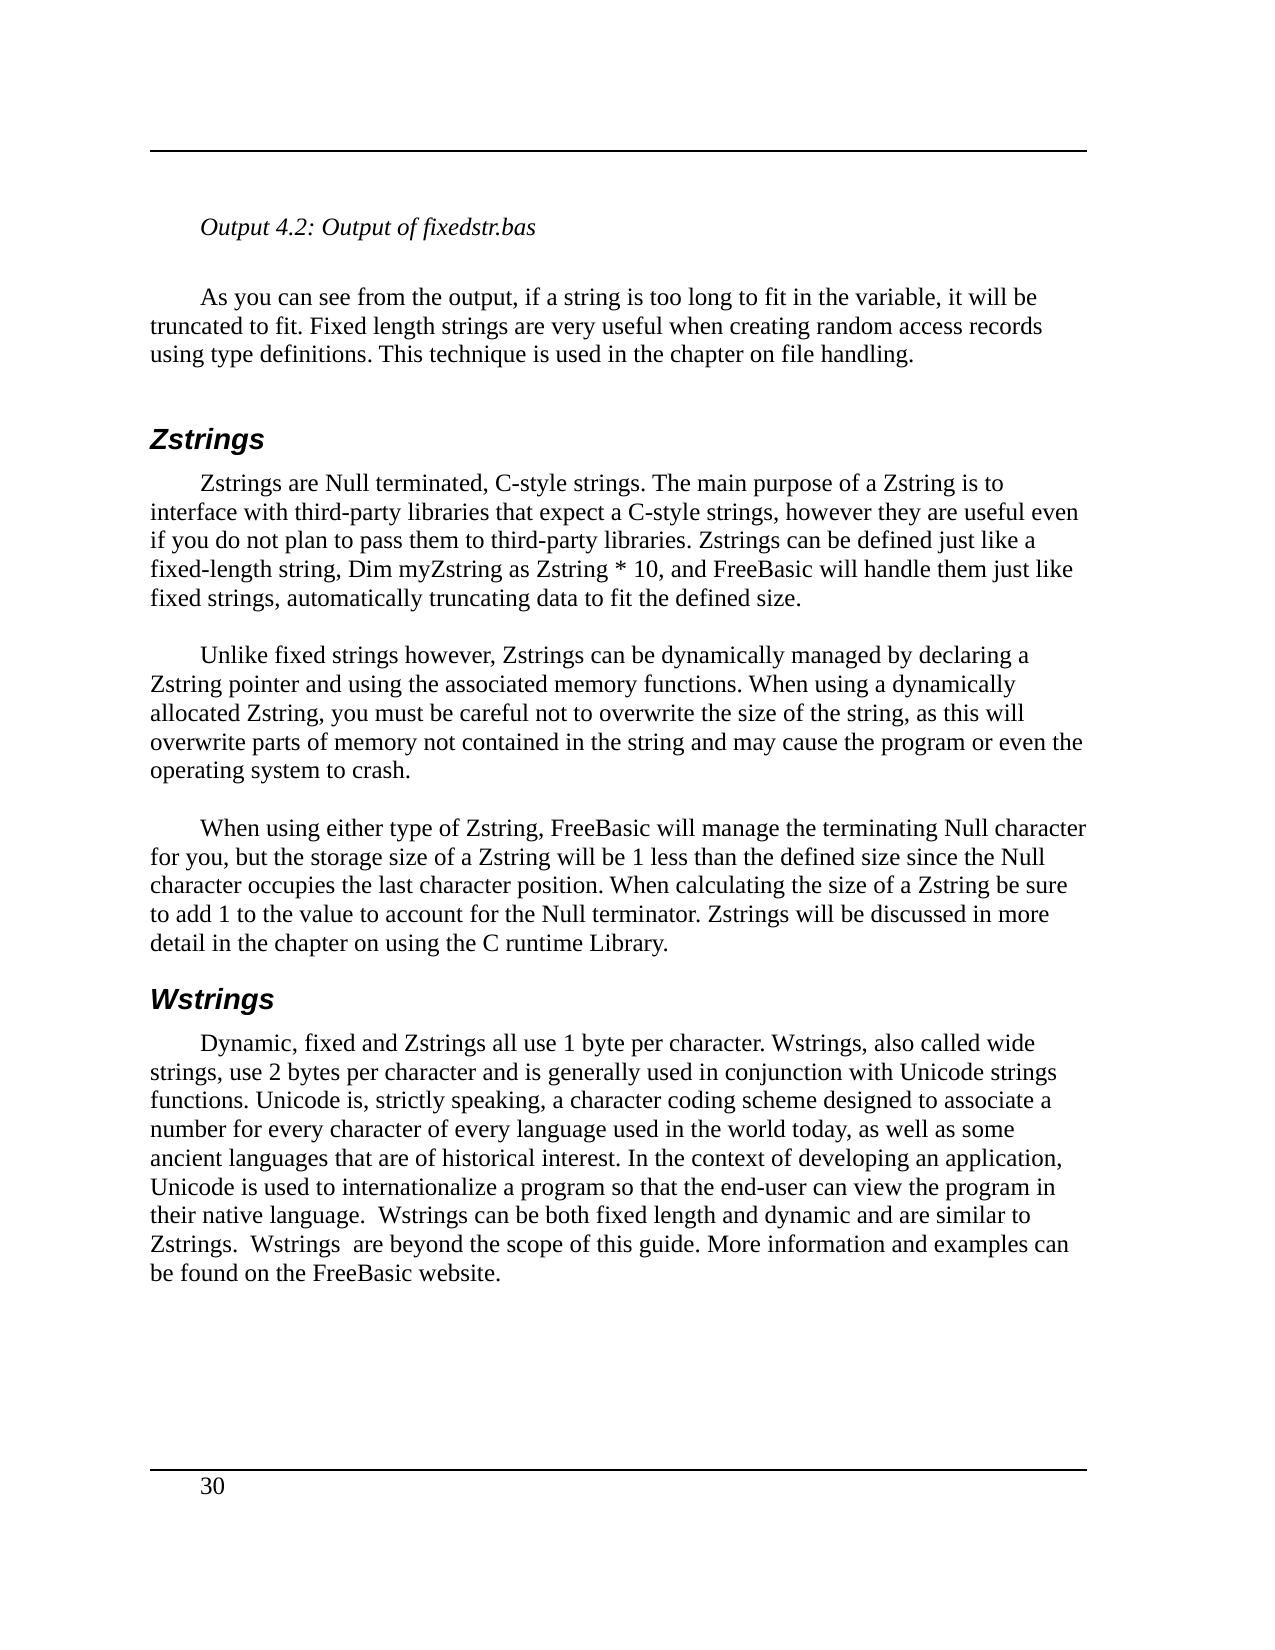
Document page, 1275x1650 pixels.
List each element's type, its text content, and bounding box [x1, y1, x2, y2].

text Output 4.2: Output of fixedstr.bas [150, 212, 1087, 241]
text Zstrings are Null terminated, C-style strings. The main purpose of a Zstring is to interface with third-party libraries that expect a C-style strings, however they are useful even if you do not plan to pass them to third-party libraries. Zstrings can be defined just like a fixed-length string, Dim myZstring as Zstring * 10, and FreeBasic will handle them just like fixed strings, automatically truncating data to fit the defined size. [150, 468, 1087, 612]
text As you can see from the output, if a string is too long to fit in the variable, it will be truncated to fit. Fixed length strings are very useful when creating random access records using type definitions. This technique is used in the chapter on file handling. [150, 282, 1087, 368]
text Dynamic, fixed and Zstrings all use 1 byte per character. Wstrings, also called wide strings, use 2 bytes per character and is generally used in conjunction with Unicode strings functions. Unicode is, strictly speaking, a character coding scheme designed to associate a number for every character of every language used in the world today, as well as some ancient languages that are of historical interest. In the context of developing an application, Unicode is used to internationalize a program so that the end-user can view the program in their native language. Wstrings can be both fixed length and dynamic and are similar to Zstrings. Wstrings are beyond the scope of this guide. More information and examples can be found on the FreeBasic website. [150, 1028, 1087, 1287]
text Unlike fixed strings however, Zstrings can be dynamically managed by declaring a Zstring pointer and using the associated memory functions. When using a dynamically allocated Zstring, you must be careful not to overwrite the size of the string, as this will overwrite parts of memory not contained in the string and may cause the program or even the operating system to crash. [150, 641, 1087, 784]
subtitle Zstrings [150, 422, 1087, 456]
subtitle Wstrings [150, 982, 1087, 1015]
text When using either type of Zstring, FreeBasic will manage the terminating Null character for you, but the storage size of a Zstring will be 1 less than the defined size since the Null character occupies the last character position. When calculating the size of a Zstring be sure to add 1 to the value to account for the Null terminator. Zstrings will be discussed in more detail in the chapter on using the C runtime Library. [150, 813, 1087, 957]
